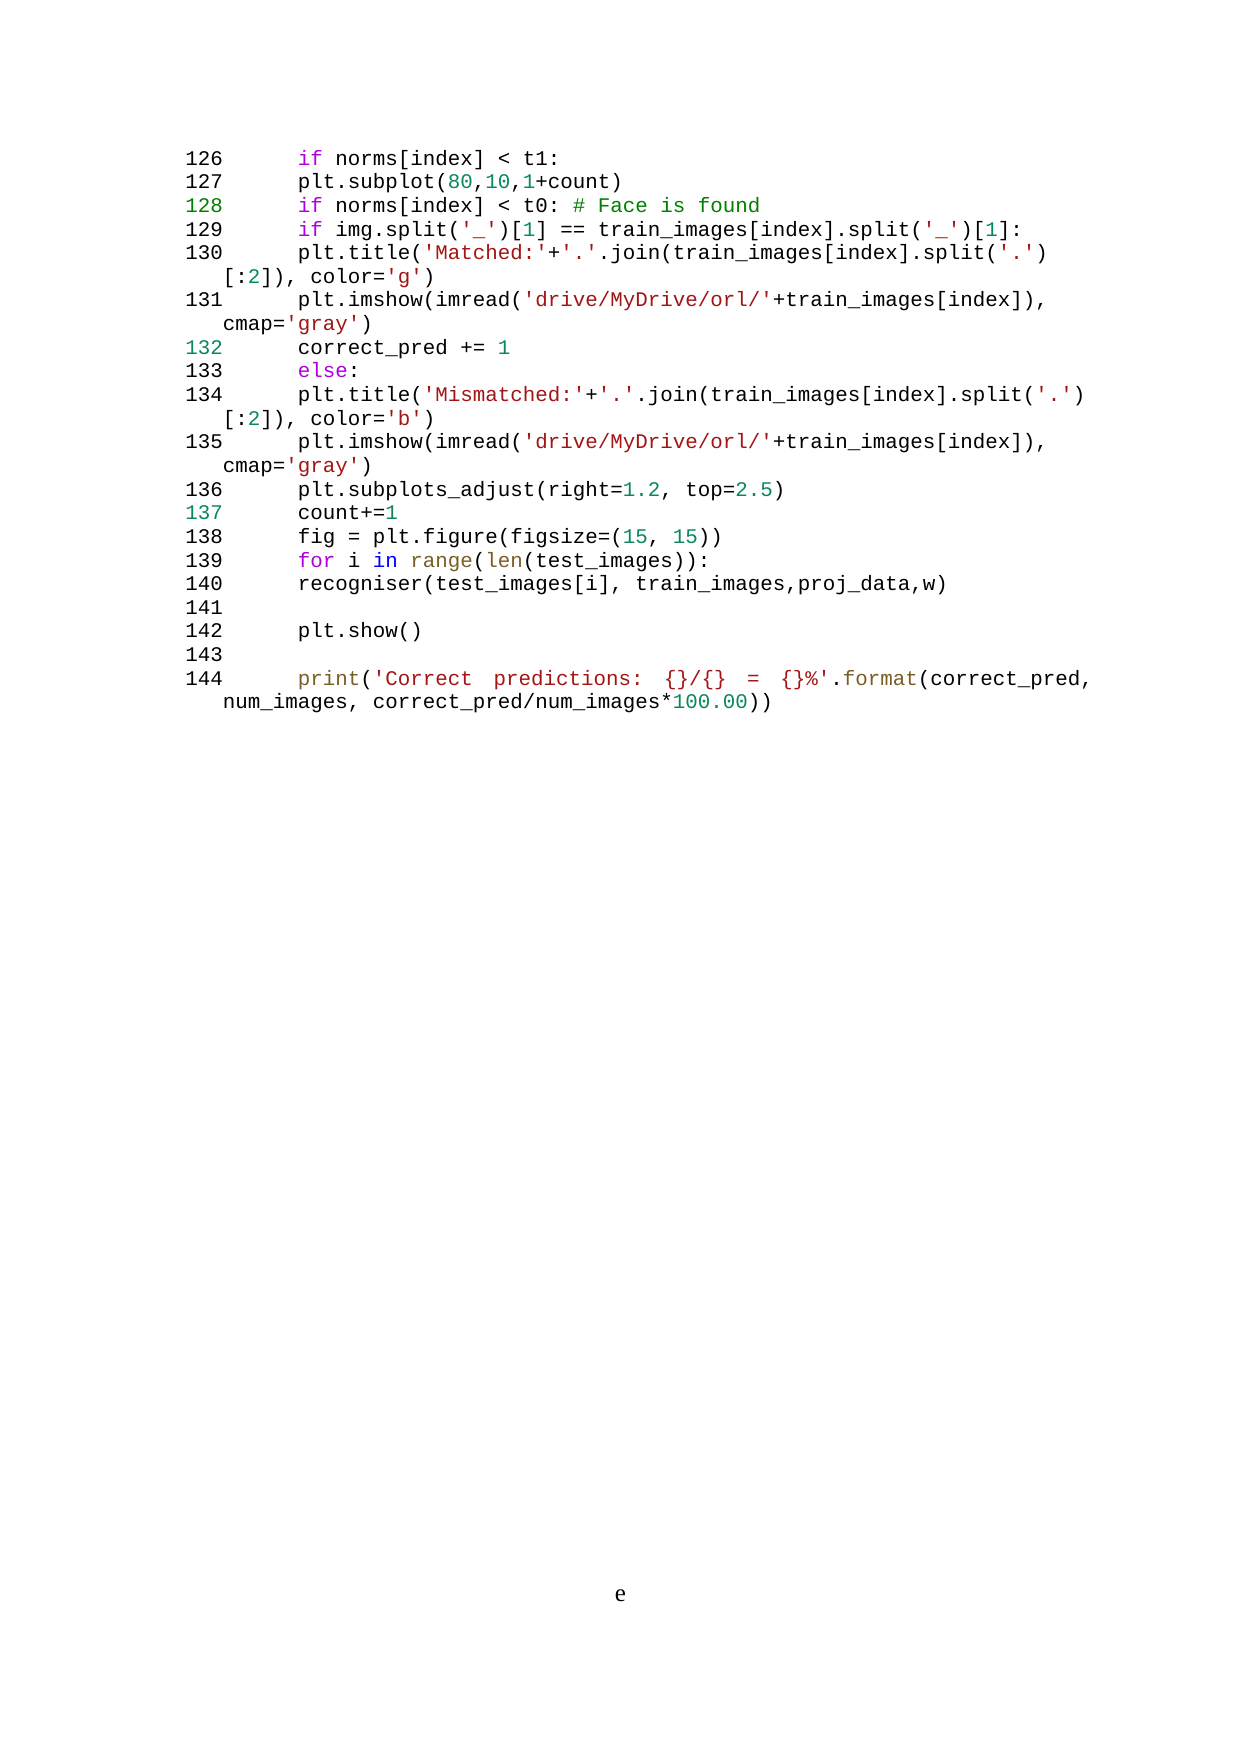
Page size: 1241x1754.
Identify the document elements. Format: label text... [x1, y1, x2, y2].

list plt.imshow(imread('drive/MyDrive/orl/'+train_images[index]), cmap='gray') [185, 431, 1093, 479]
list if img.split('_')[1] == train_images[index].split('_')[1]: [185, 218, 1093, 242]
list if norms[index] < t1: [185, 148, 1093, 171]
list recogniser(test_images[i], train_images,proj_data,w) [185, 573, 1093, 597]
list plt.show() [185, 621, 1093, 644]
list print('Correct predictions: {}/{} = {}%'.format(correct_pred, num_images, correct_pred/num_images*100.00)) [185, 668, 1093, 715]
list plt.title('Mismatched:'+'.'.join(train_images[index].split('.')[:2]), color='b') [185, 384, 1093, 431]
list else: [185, 360, 1093, 384]
list for i in range(len(test_images)): [185, 549, 1093, 573]
list plt.subplots_adjust(right=1.2, top=2.5) [185, 479, 1093, 502]
list correct_pred += 1 [185, 337, 1093, 360]
list if norms[index] < t0: # Face is found [185, 195, 1093, 218]
list plt.imshow(imread('drive/MyDrive/orl/'+train_images[index]), cmap='gray') [185, 289, 1093, 337]
list plt.subplot(80,10,1+count) [185, 171, 1093, 195]
list count+=1 [185, 502, 1093, 526]
list plt.title('Matched:'+'.'.join(train_images[index].split('.')[:2]), color='g') [185, 242, 1093, 289]
list fig = plt.figure(figsize=(15, 15)) [185, 526, 1093, 549]
